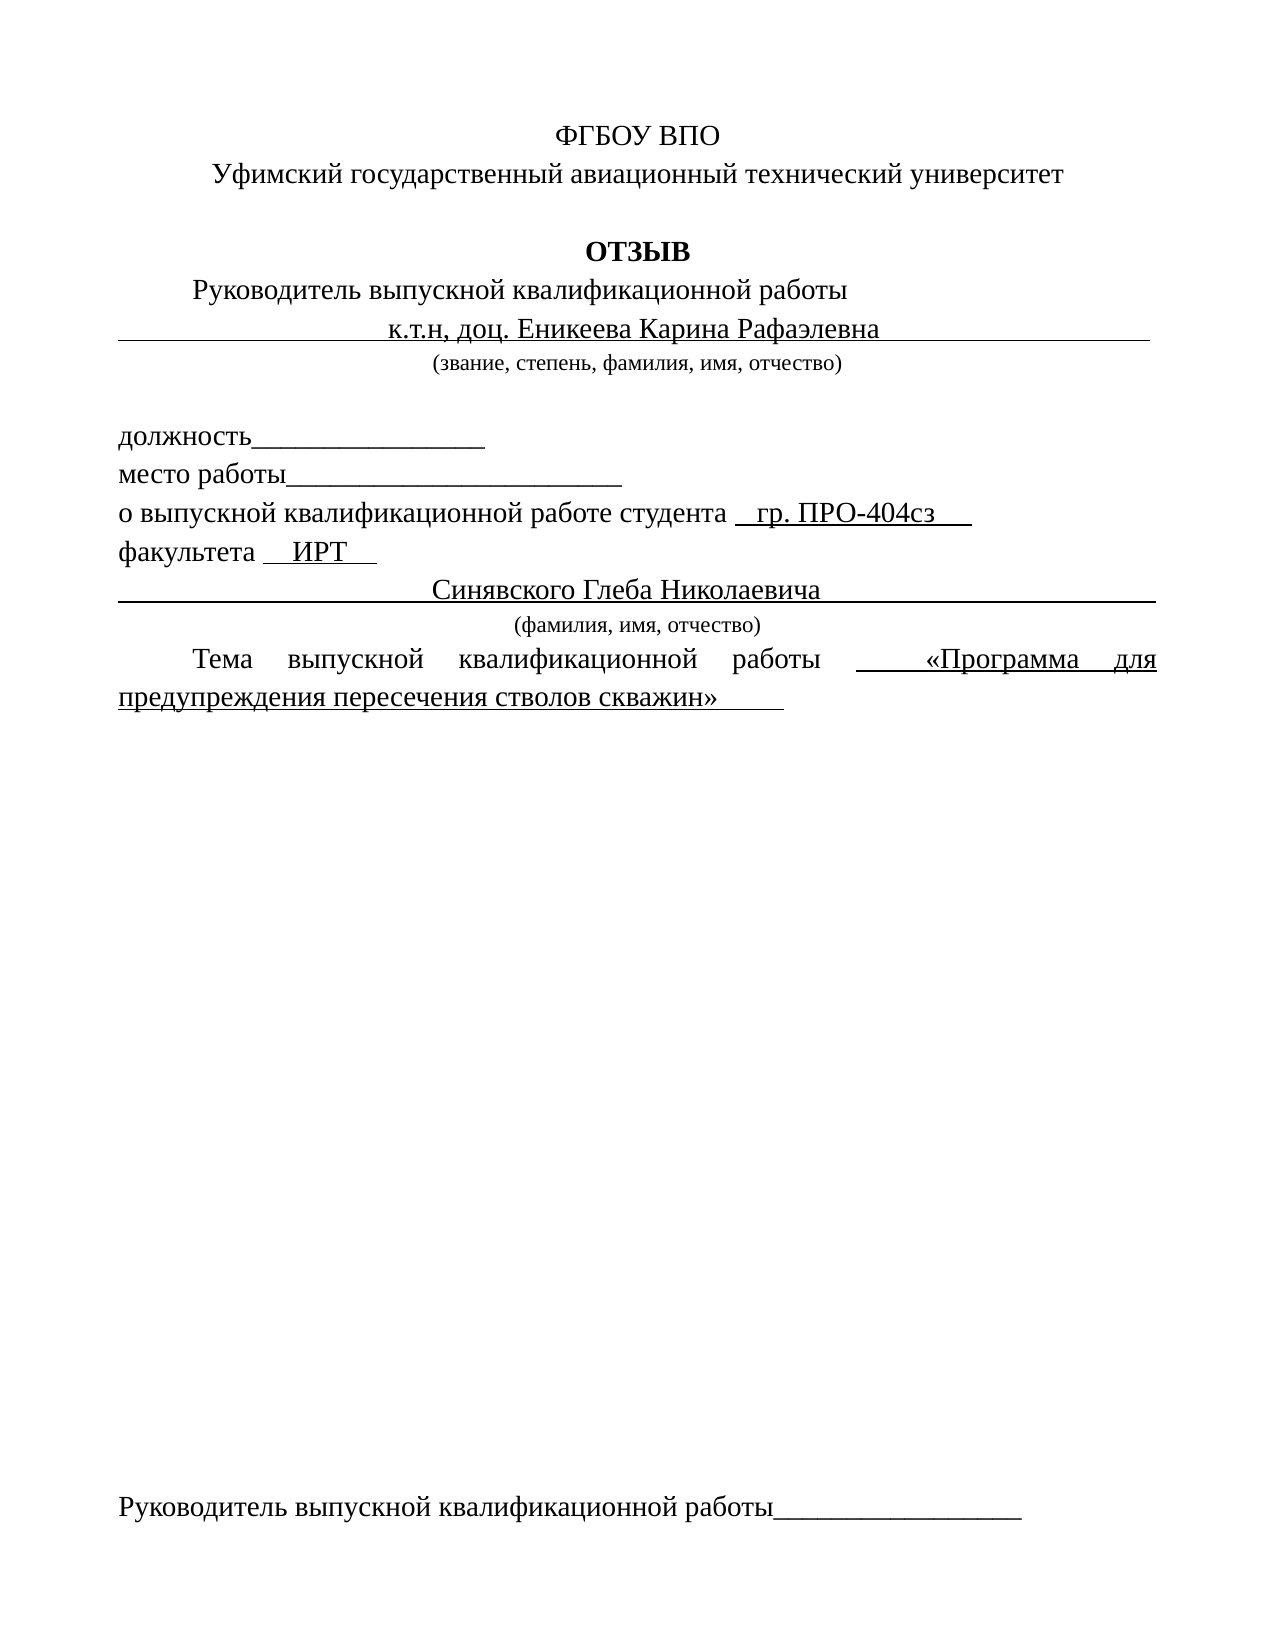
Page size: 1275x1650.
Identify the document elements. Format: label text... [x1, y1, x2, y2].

text ФГБОУ ВПО [118, 118, 1157, 152]
text (фамилия, имя, отчество) [118, 611, 1157, 637]
text Синявского Глеба Николаевича [118, 572, 1157, 606]
text Тема выпускной квалификационной работы «Программа для предупреждения пересечения стволов скважин» [118, 641, 1157, 713]
text о выпускной квалификационной работе студента гр. ПРО-404сз [118, 495, 1157, 529]
text ОТЗЫВ [118, 234, 1157, 267]
text Руководитель выпускной квалификационной работы [118, 272, 1157, 306]
text Уфимский государственный авиационный технический университет [118, 157, 1157, 190]
text (звание, степень, фамилия, имя, отчество) [118, 349, 1157, 376]
text место работы_______________________ [118, 457, 1157, 490]
text должность________________ [118, 418, 1157, 452]
text Руководитель выпускной квалификационной работы_________________ [118, 1489, 1157, 1522]
text факультета ИРТ [118, 534, 1157, 567]
text к.т.н, доц. Еникеева Карина Рафаэлевна [118, 311, 1157, 344]
